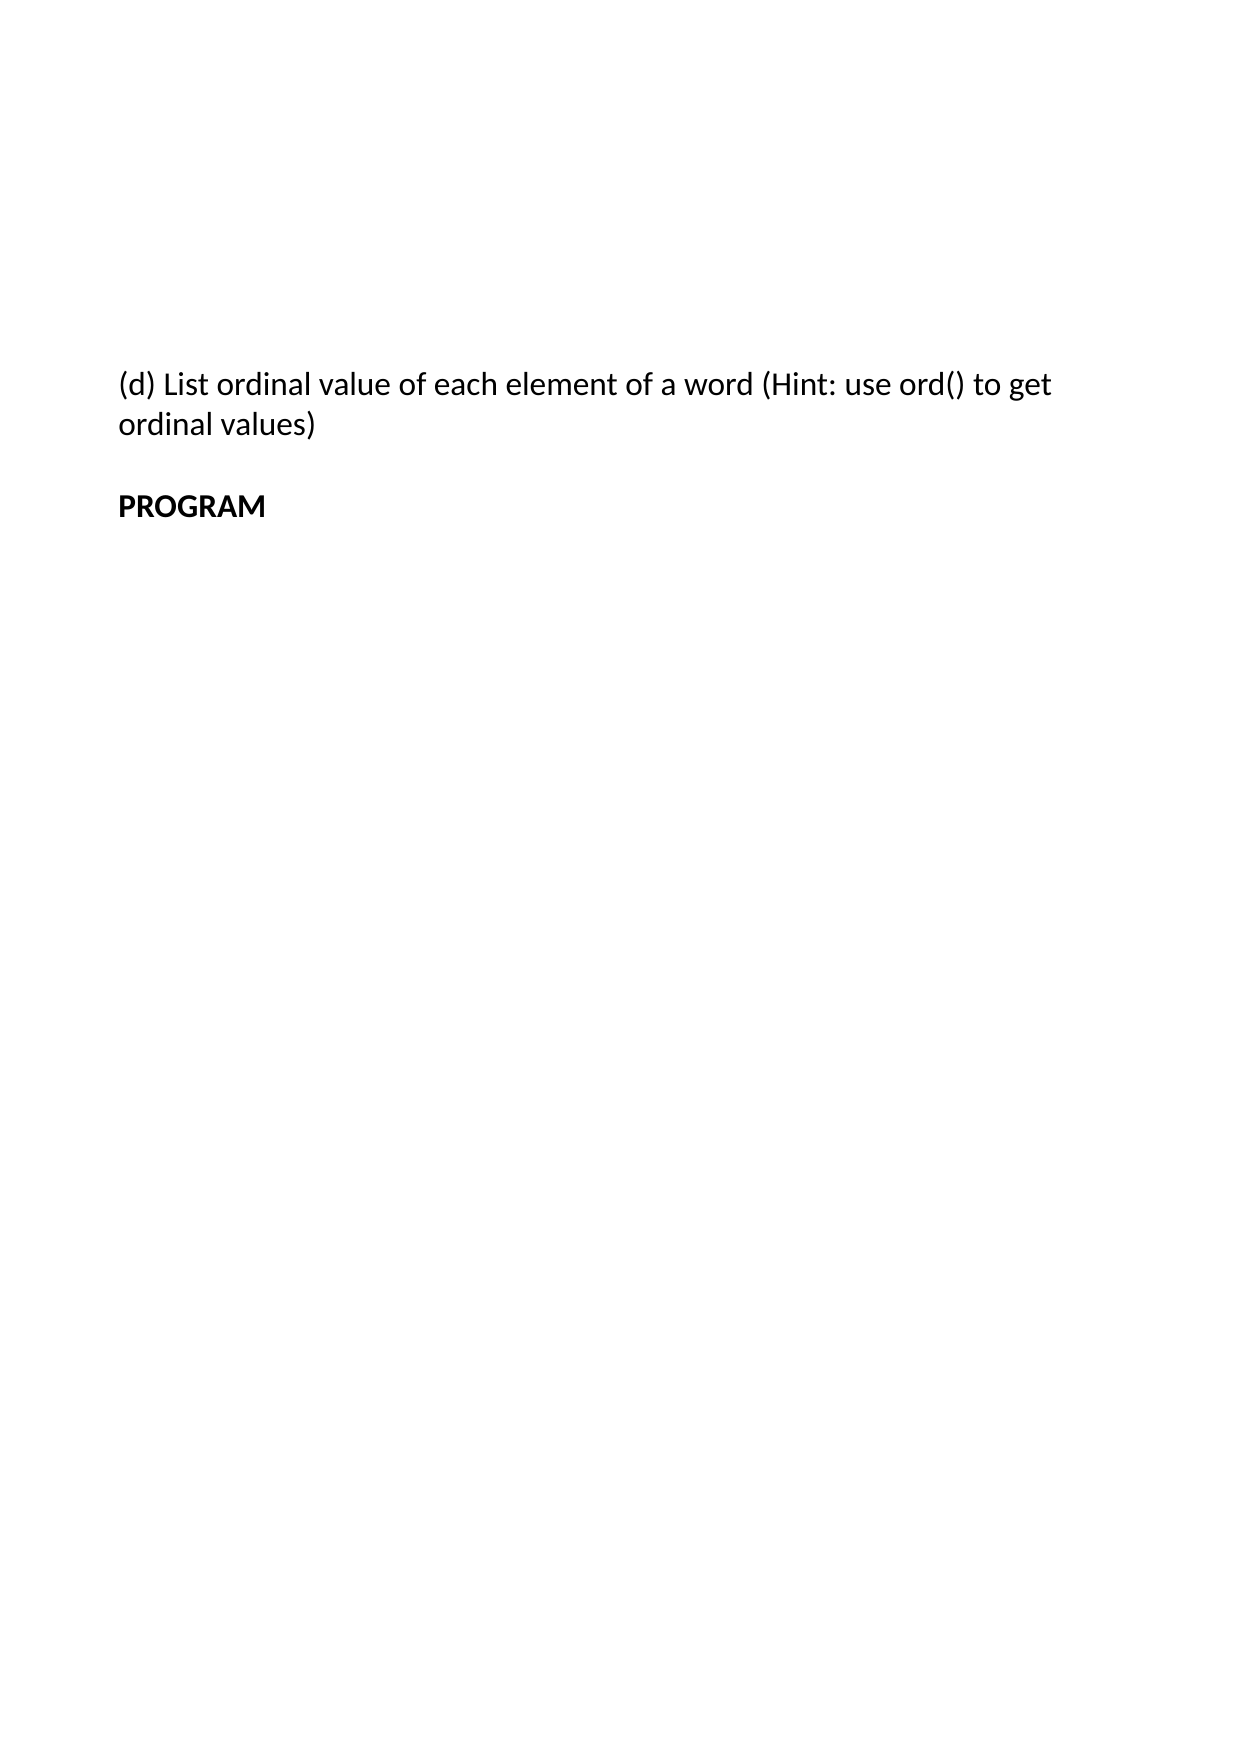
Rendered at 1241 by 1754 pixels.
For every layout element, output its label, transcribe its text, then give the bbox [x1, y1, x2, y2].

text PROGRAM [118, 485, 1122, 525]
text (d) List ordinal value of each element of a word (Hint: use ord() to get ordinal values) [118, 362, 1122, 444]
